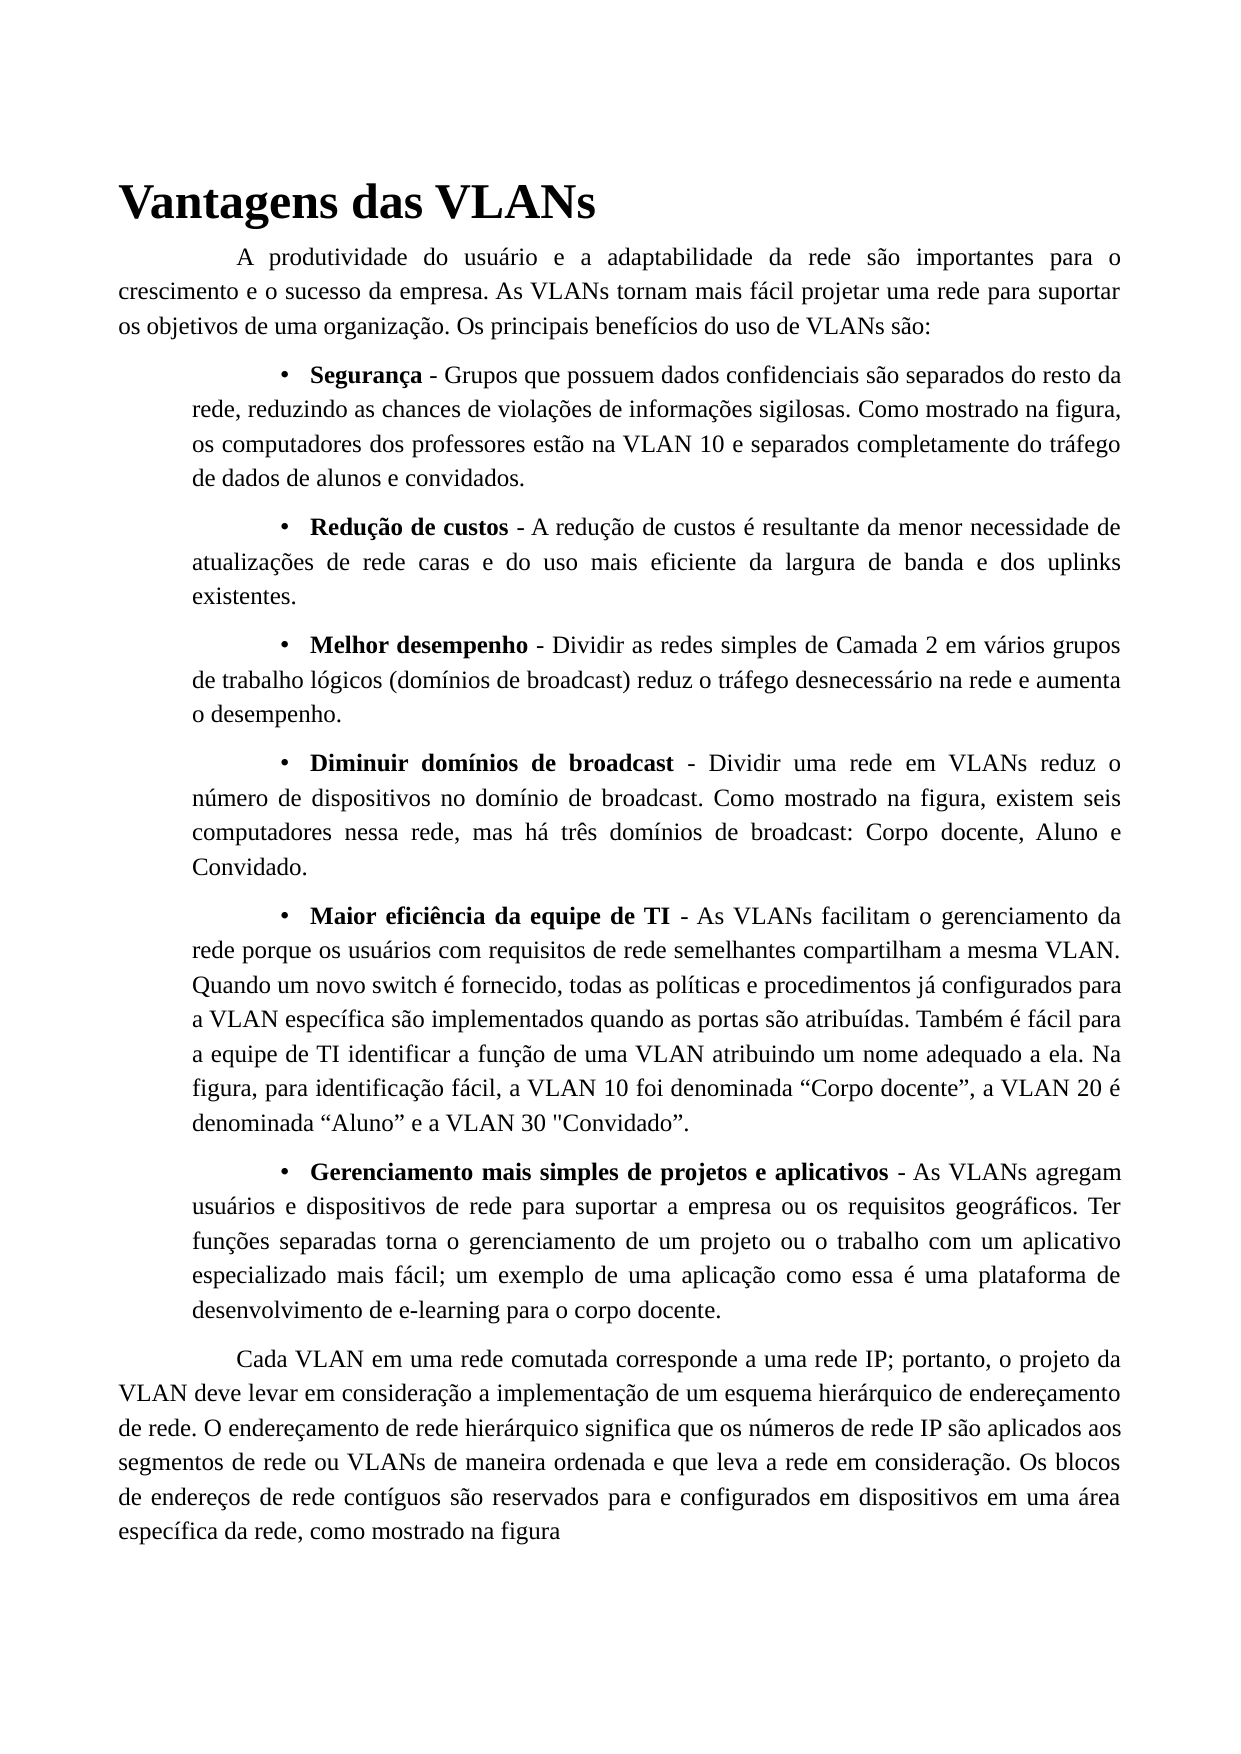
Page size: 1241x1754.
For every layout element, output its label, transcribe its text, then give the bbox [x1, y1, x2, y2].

list Diminuir domínios de broadcast - Dividir uma rede em VLANs reduz o número de dispositivos no domínio de broadcast. Como mostrado na figura, existem seis computadores nessa rede, mas há três domínios de broadcast: Corpo docente, Aluno e Convidado. [162, 748, 1122, 881]
subtitle Vantagens das VLANs [118, 172, 1122, 229]
list Redução de custos - A redução de custos é resultante da menor necessidade de atualizações de rede caras e do uso mais eficiente da largura de banda e dos uplinks existentes. [162, 512, 1122, 610]
list Melhor desempenho - Dividir as redes simples de Camada 2 em vários grupos de trabalho lógicos (domínios de broadcast) reduz o tráfego desnecessário na rede e aumenta o desempenho. [162, 630, 1122, 728]
list Segurança - Grupos que possuem dados confidenciais são separados do resto da rede, reduzindo as chances de violações de informações sigilosas. Como mostrado na figura, os computadores dos professores estão na VLAN 10 e separados completamente do tráfego de dados de alunos e convidados. [162, 360, 1122, 492]
list Gerenciamento mais simples de projetos e aplicativos - As VLANs agregam usuários e dispositivos de rede para suportar a empresa ou os requisitos geográficos. Ter funções separadas torna o gerenciamento de um projeto ou o trabalho com um aplicativo especializado mais fácil; um exemplo de uma aplicação como essa é uma plataforma de desenvolvimento de e-learning para o corpo docente. [162, 1157, 1122, 1323]
list Maior eficiência da equipe de TI - As VLANs facilitam o gerenciamento da rede porque os usuários com requisitos de rede semelhantes compartilham a mesma VLAN. Quando um novo switch é fornecido, todas as políticas e procedimentos já configurados para a VLAN específica são implementados quando as portas são atribuídas. Também é fácil para a equipe de TI identificar a função de uma VLAN atribuindo um nome adequado a ela. Na figura, para identificação fácil, a VLAN 10 foi denominada “Corpo docente”, a VLAN 20 é denominada “Aluno” e a VLAN 30 "Convidado”. [162, 901, 1122, 1137]
text Cada VLAN em uma rede comutada corresponde a uma rede IP; portanto, o projeto da VLAN deve levar em consideração a implementação de um esquema hierárquico de endereçamento de rede. O endereçamento de rede hierárquico significa que os números de rede IP são aplicados aos segmentos de rede ou VLANs de maneira ordenada e que leva a rede em consideração. Os blocos de endereços de rede contíguos são reservados para e configurados em dispositivos em uma área específica da rede, como mostrado na figura [118, 1344, 1122, 1545]
text A produtividade do usuário e a adaptabilidade da rede são importantes para o crescimento e o sucesso da empresa. As VLANs tornam mais fácil projetar uma rede para suportar os objetivos de uma organização. Os principais benefícios do uso de VLANs são: [118, 242, 1122, 339]
